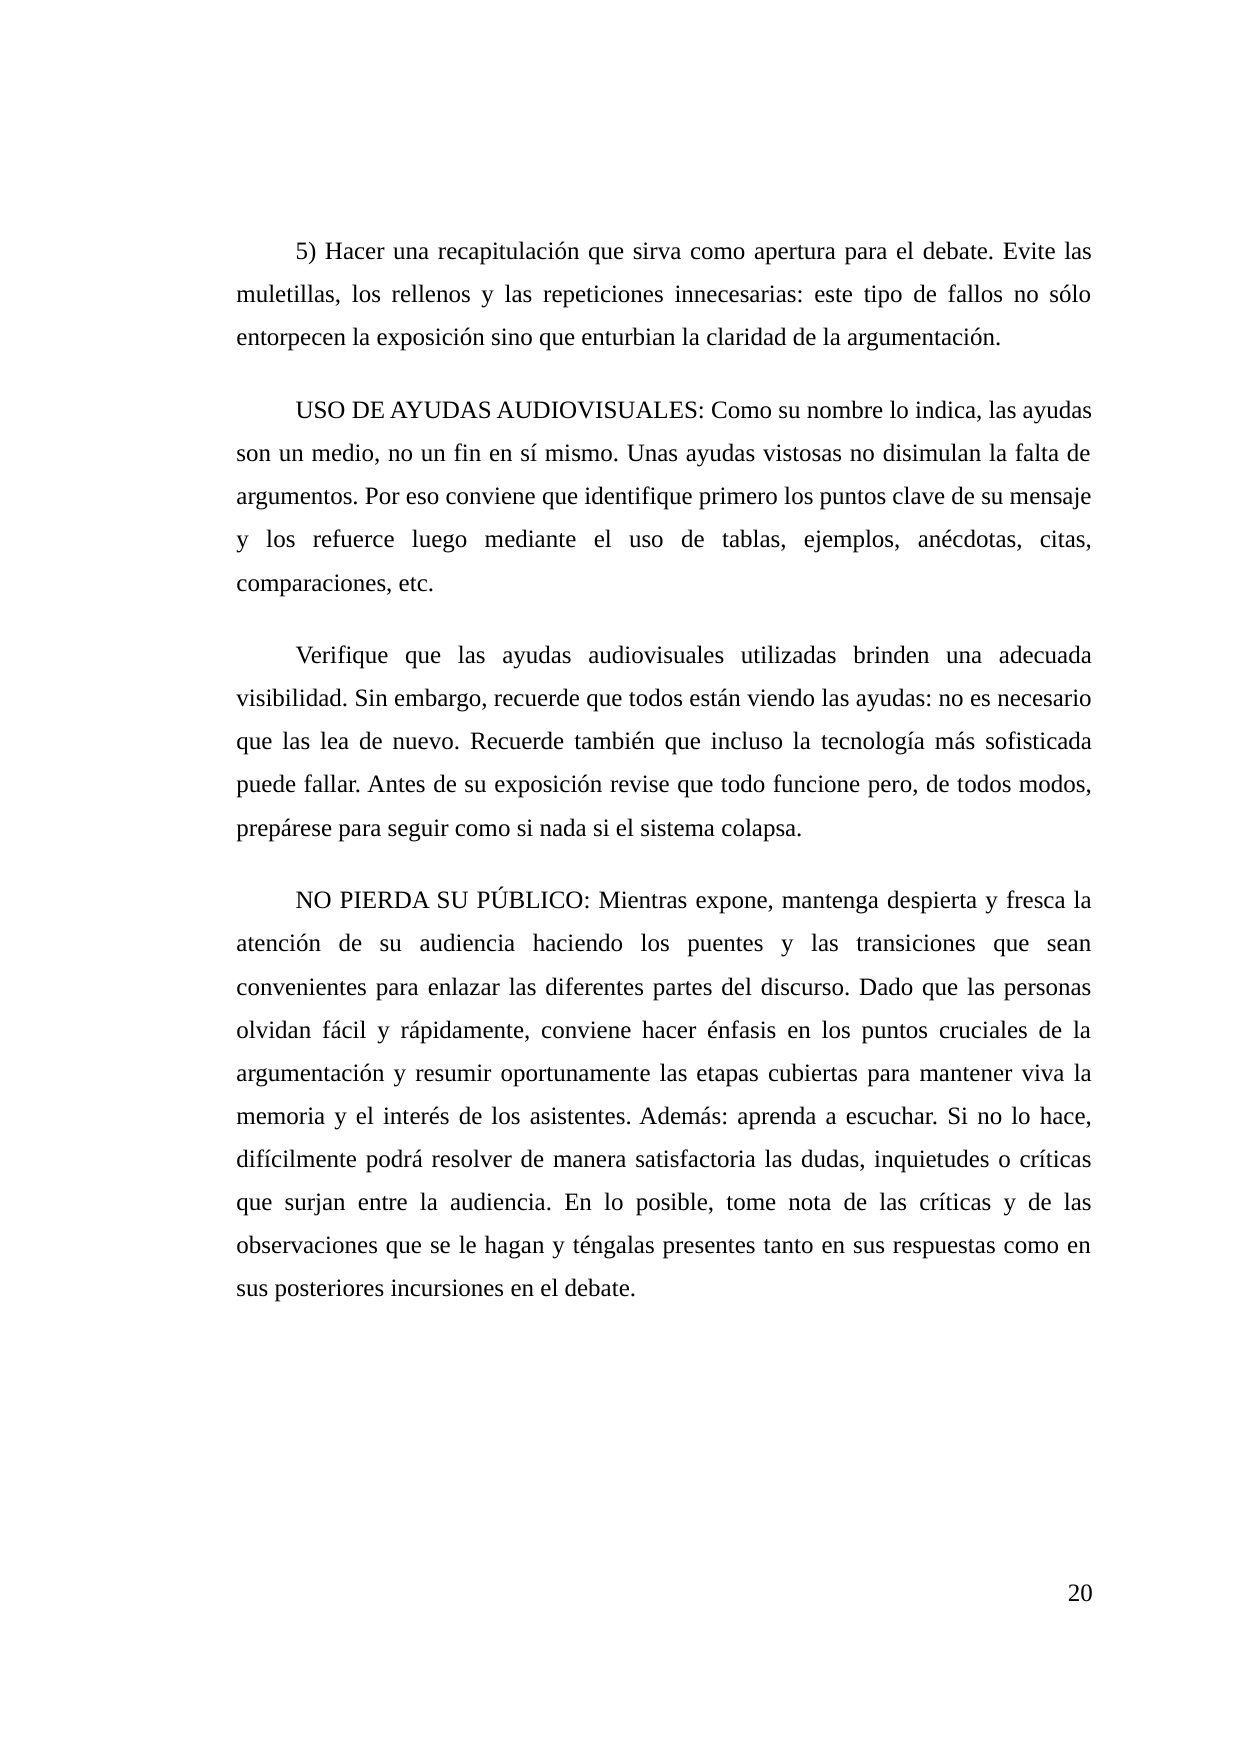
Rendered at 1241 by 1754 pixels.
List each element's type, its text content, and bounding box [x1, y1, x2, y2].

text 5) Hacer una recapitulación que sirva como apertura para el debate. Evite las muletillas, los rellenos y las repeticiones innecesarias: este tipo de fallos no sólo entorpecen la exposición sino que enturbian la claridad de la argumentación. [236, 236, 1093, 351]
text USO DE AYUDAS AUDIOVISUALES: Como su nombre lo indica, las ayudas son un medio, no un fin en sí mismo. Unas ayudas vistosas no disimulan la falta de argumentos. Por eso conviene que identifique primero los puntos clave de su mensaje y los refuerce luego mediante el uso de tablas, ejemplos, anécdotas, citas, comparaciones, etc. [236, 395, 1093, 596]
text NO PIERDA SU PÚBLICO: Mientras expone, mantenga despierta y fresca la atención de su audiencia haciendo los puentes y las transiciones que sean convenientes para enlazar las diferentes partes del discurso. Dado que las personas olvidan fácil y rápidamente, conviene hacer énfasis en los puntos cruciales de la argumentación y resumir oportunamente las etapas cubiertas para mantener viva la memoria y el interés de los asistentes. Además: aprenda a escuchar. Si no lo hace, difícilmente podrá resolver de manera satisfactoria las dudas, inquietudes o críticas que surjan entre la audiencia. En lo posible, tome nota de las críticas y de las observaciones que se le hagan y téngalas presentes tanto en sus respuestas como en sus posteriores incursiones en el debate. [236, 885, 1093, 1302]
text Verifique que las ayudas audiovisuales utilizadas brinden una adecuada visibilidad. Sin embargo, recuerde que todos están viendo las ayudas: no es necesario que las lea de nuevo. Recuerde también que incluso la tecnología más sofisticada puede fallar. Antes de su exposición revise que todo funcione pero, de todos modos, prepárese para seguir como si nada si el sistema colapsa. [236, 640, 1093, 841]
